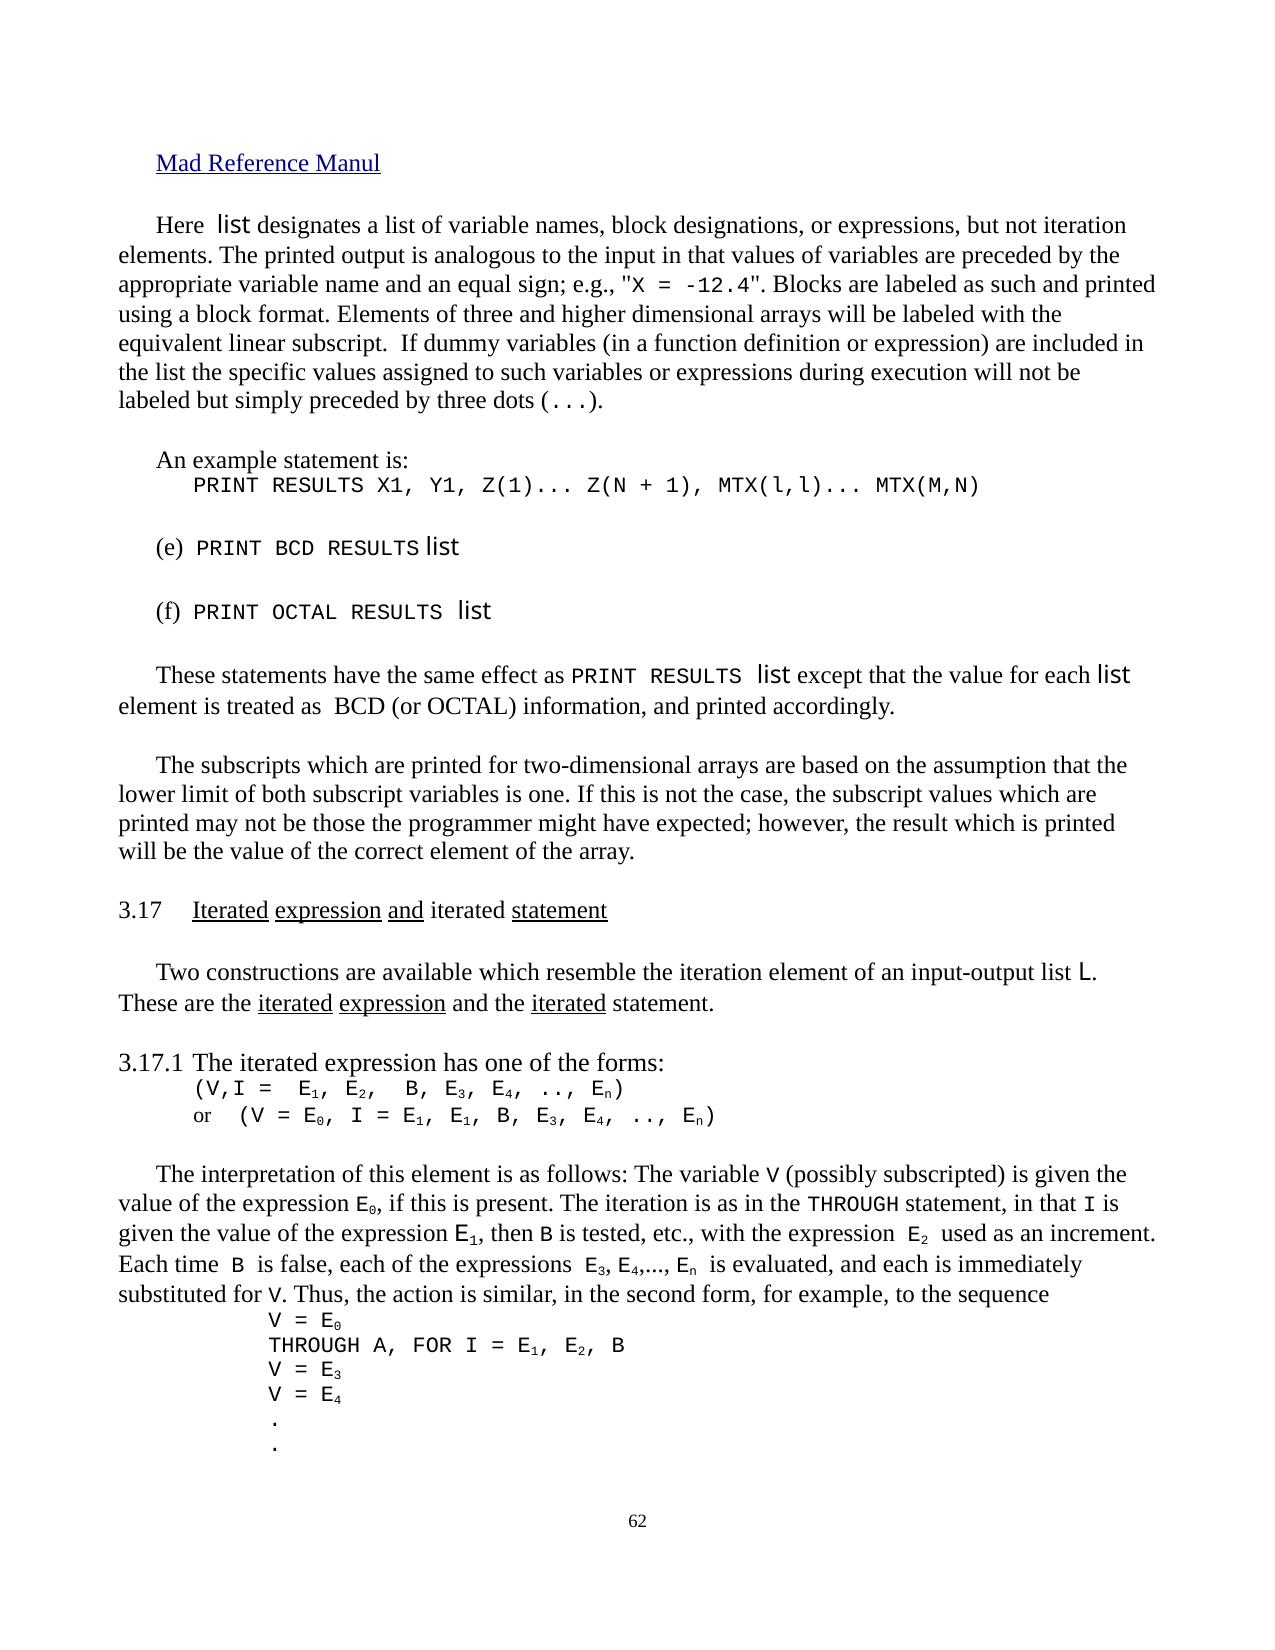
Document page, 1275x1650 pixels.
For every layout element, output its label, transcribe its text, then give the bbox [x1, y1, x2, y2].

subtitle Iterated expression and iterated statement [118, 895, 1157, 924]
text (f) PRINT OCTAL RESULTS list [118, 593, 1157, 627]
text V = E0 THROUGH A, FOR I = E1, E2, B [193, 1309, 1157, 1359]
text The interpretation of this element is as follows: The variable V (possibly subscripted) is given the value of the expression E0, if this is present. The iteration is as in the THROUGH statement, in that I is given the value of the expression E1, then B is tested, etc., with the expression E2 used as an increment. [118, 1159, 1157, 1249]
text (V,I = E1, E2, B, E3, E4, .., En) [193, 1077, 1157, 1102]
text The subscripts which are printed for two-dimensional arrays are based on the assumption that the lower limit of both subscript variables is one. If this is not the case, the subscript values which are printed may not be those the programmer might have expected; however, the result which is printed will be the value of the correct element of the array. [118, 750, 1157, 865]
text V = E3 V = E4 [193, 1359, 1157, 1408]
subtitle The iterated expression has one of the forms: [118, 1047, 1157, 1077]
text . [193, 1433, 1157, 1458]
text (e) PRINT BCD RESULTS list [118, 529, 1157, 563]
text or (V = E0, I = E1, E1, B, E3, E4, .., En) [193, 1102, 1157, 1129]
text An example statement is: [118, 445, 1157, 474]
text PRINT RESULTS X1, Y1, Z(1)... Z(N + 1), MTX(l,l)... MTX(M,N) [193, 474, 1157, 499]
text These statements have the same effect as PRINT RESULTS list except that the value for each list element is treated as BCD (or OCTAL) information, and printed accordingly. [118, 657, 1157, 720]
text Here list designates a list of variable names, block designations, or expressions, but not iteration elements. The printed output is analogous to the input in that values of variables are preceded by the appropriate variable name and an equal sign; e.g., "X = -12.4". Blocks are labeled as such and printed using a block format. Elements of three and higher dimensional arrays will be labeled with the equivalent linear subscript. If dummy variables (in a function definition or expression) are included in the list the specific values assigned to such variables or expressions during execution will not be labeled but simply preceded by three dots (...). [118, 206, 1157, 415]
text Two constructions are available which resemble the iteration element of an input-output list L. These are the iterated expression and the iterated statement. [118, 954, 1157, 1017]
text . [193, 1408, 1157, 1433]
text Each time B is false, each of the expressions E3, E4,..., En is evaluated, and each is immediately substituted for V. Thus, the action is similar, in the second form, for example, to the sequence [118, 1249, 1157, 1309]
